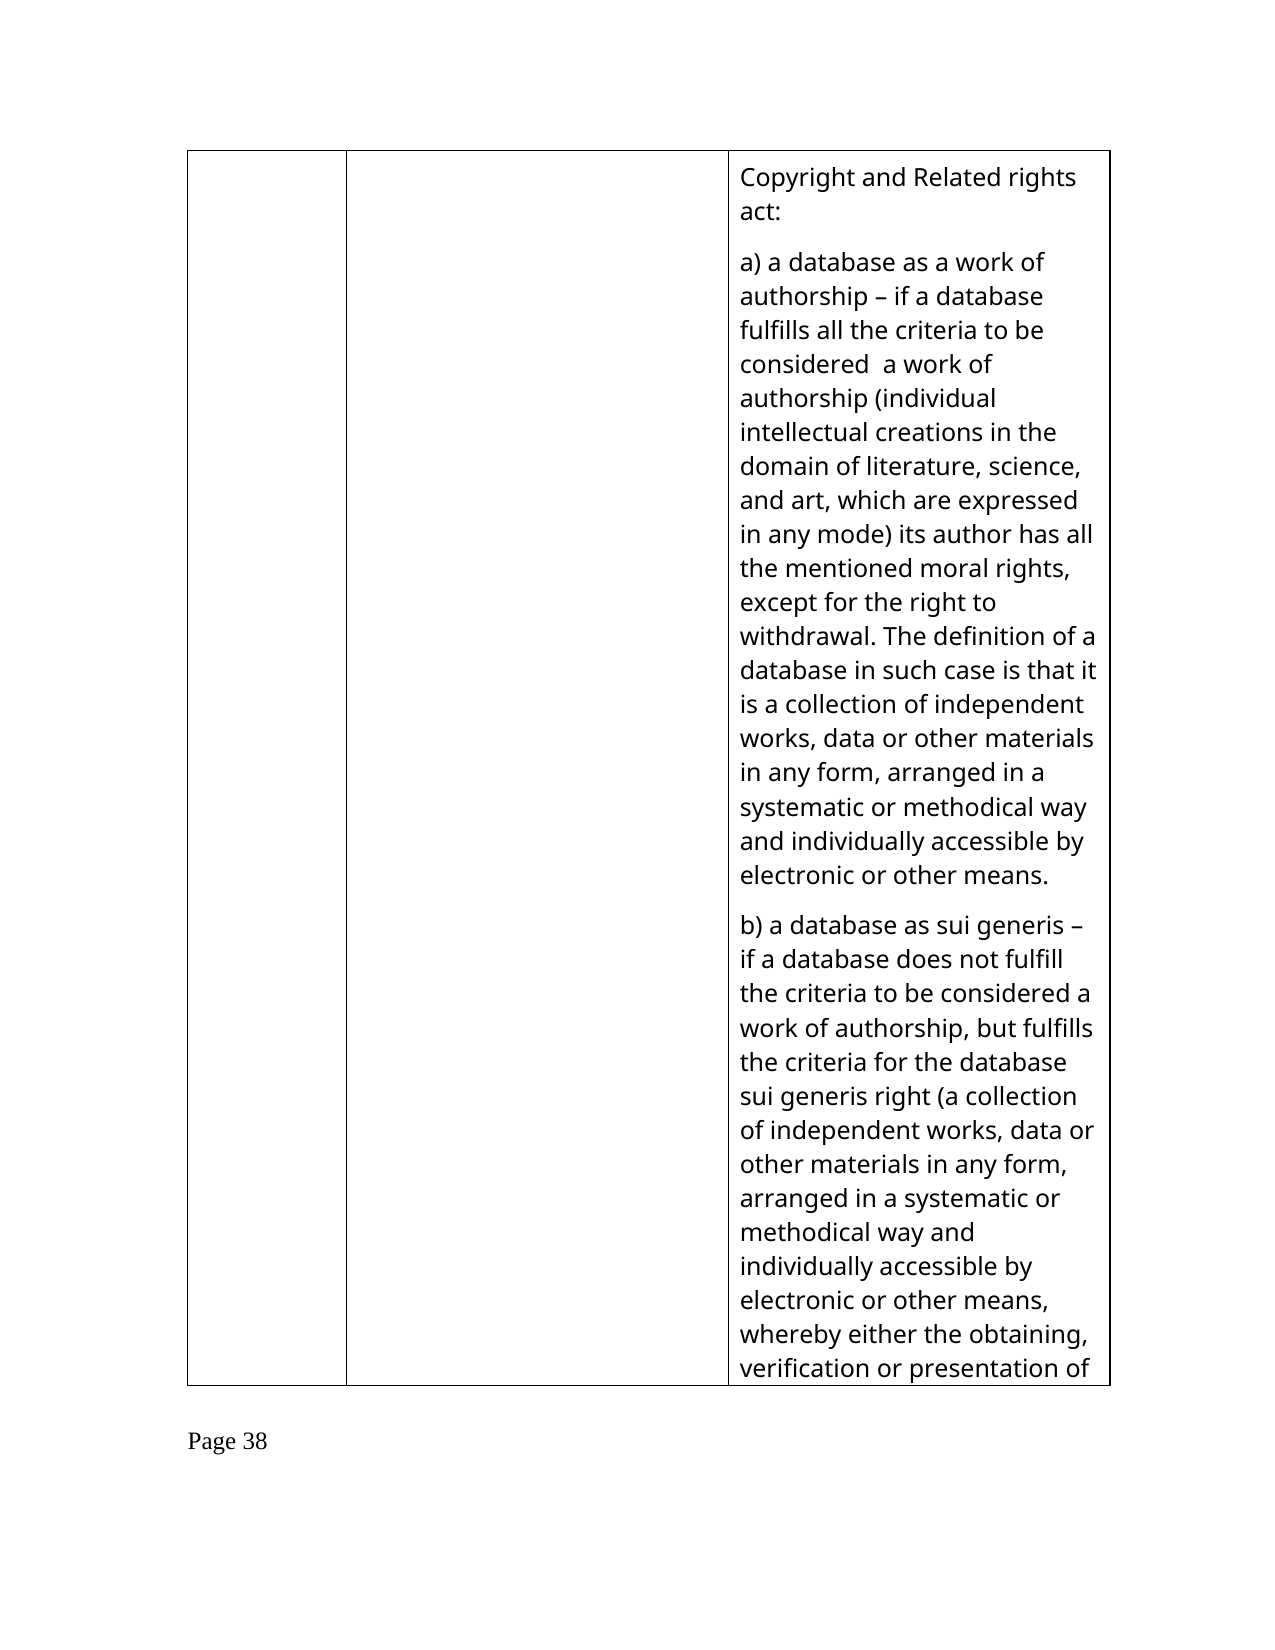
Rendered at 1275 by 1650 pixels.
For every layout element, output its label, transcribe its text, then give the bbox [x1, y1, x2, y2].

table_cell Copyright and Related rights act: a) a database as a work of authorship – if a database fulfills all the criteria to be considered a work of authorship (individual intellectual creations in the domain of literature, science, and art, which are expressed in any mode) its author has all the mentioned moral rights, except for the right to withdrawal. The definition of a database in such case is that it is a collection of independent works, data or other materials in any form, arranged in a systematic or methodical way and individually accessible by electronic or other means. b) a database as sui generis – if a database does not fulfill the criteria to be considered a work of authorship, but fulfills the criteria for the database sui generis right (a collection of independent works, data or other materials in any form, arranged in a systematic or methodical way and individually accessible by electronic or other means, whereby either the obtaining, verification or presentation of [729, 151, 1109, 1385]
table_cell [188, 151, 346, 1385]
table_cell [347, 151, 728, 1385]
